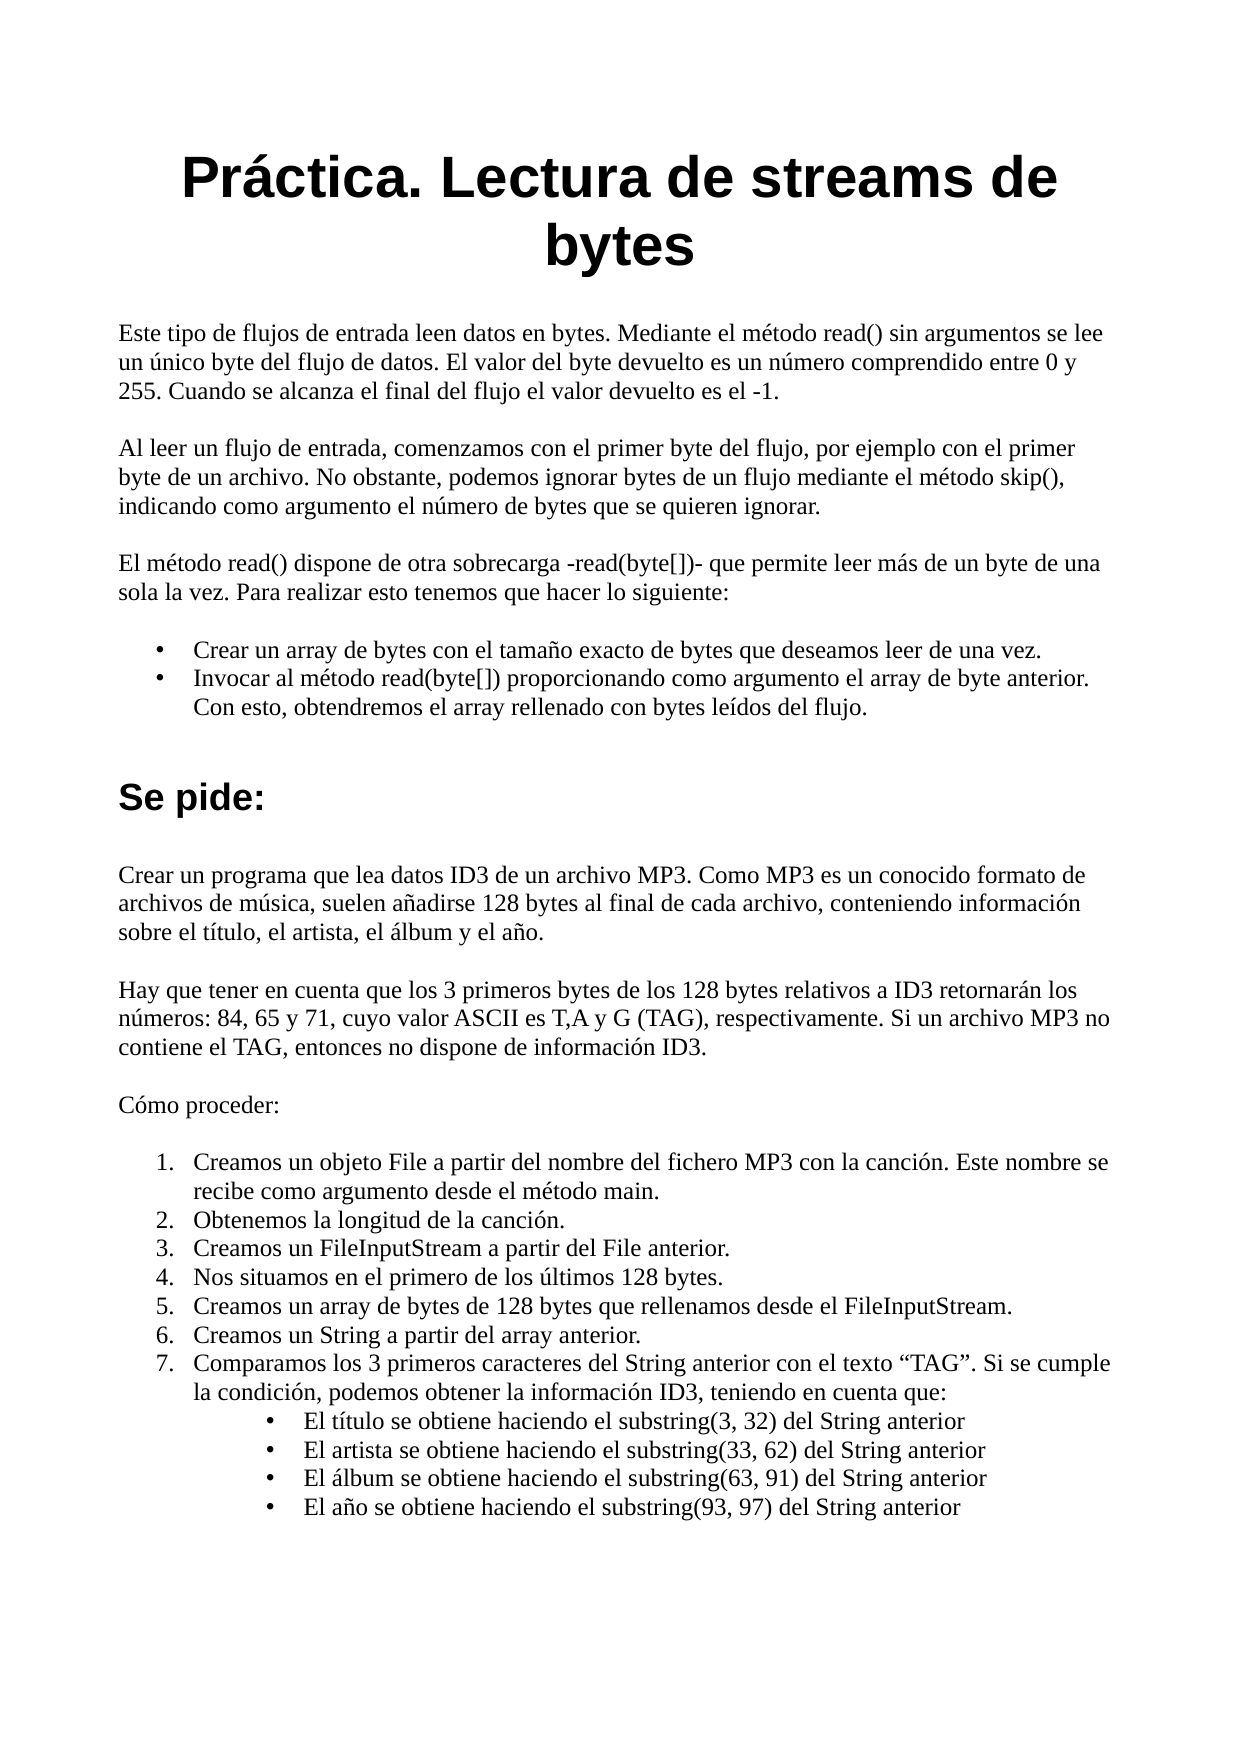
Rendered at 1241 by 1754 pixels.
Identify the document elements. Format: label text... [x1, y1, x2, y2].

list Creamos un array de bytes de 128 bytes que rellenamos desde el FileInputStream. [156, 1291, 1122, 1320]
text Al leer un flujo de entrada, comenzamos con el primer byte del flujo, por ejemplo con el primer byte de un archivo. No obstante, podemos ignorar bytes de un flujo mediante el método skip(), indicando como argumento el número de bytes que se quieren ignorar. [118, 433, 1122, 520]
subtitle Se pide: [118, 775, 1122, 818]
text Crear un programa que lea datos ID3 de un archivo MP3. Como MP3 es un conocido formato de archivos de música, suelen añadirse 128 bytes al final de cada archivo, conteniendo información sobre el título, el artista, el álbum y el año. [118, 860, 1122, 946]
list El artista se obtiene haciendo el substring(33, 62) del String anterior [266, 1435, 1122, 1463]
text Hay que tener en cuenta que los 3 primeros bytes de los 128 bytes relativos a ID3 retornarán los números: 84, 65 y 71, cuyo valor ASCII es T,A y G (TAG), respectivamente. Si un archivo MP3 no contiene el TAG, entonces no dispone de información ID3. [118, 975, 1122, 1061]
list Crear un array de bytes con el tamaño exacto de bytes que deseamos leer de una vez. [156, 635, 1122, 663]
text Cómo proceder: [118, 1090, 1122, 1118]
list Obtenemos la longitud de la canción. [156, 1205, 1122, 1233]
list Creamos un objeto File a partir del nombre del fichero MP3 con la canción. Este nombre se recibe como argumento desde el método main. [156, 1147, 1122, 1205]
list Creamos un FileInputStream a partir del File anterior. [156, 1233, 1122, 1262]
list Nos situamos en el primero de los últimos 128 bytes. [156, 1262, 1122, 1291]
title Práctica. Lectura de streams de bytes [118, 143, 1122, 277]
list Creamos un String a partir del array anterior. [156, 1320, 1122, 1348]
text El método read() dispone de otra sobrecarga -read(byte[])- que permite leer más de un byte de una sola la vez. Para realizar esto tenemos que hacer lo siguiente: [118, 548, 1122, 606]
list El título se obtiene haciendo el substring(3, 32) del String anterior [266, 1406, 1122, 1435]
text Este tipo de flujos de entrada leen datos en bytes. Mediante el método read() sin argumentos se lee un único byte del flujo de datos. El valor del byte devuelto es un número comprendido entre 0 y 255. Cuando se alcanza el final del flujo el valor devuelto es el -1. [118, 318, 1122, 405]
list Invocar al método read(byte[]) proporcionando como argumento el array de byte anterior. Con esto, obtendremos el array rellenado con bytes leídos del flujo. [156, 663, 1122, 721]
list El año se obtiene haciendo el substring(93, 97) del String anterior [266, 1492, 1122, 1521]
list Comparamos los 3 primeros caracteres del String anterior con el texto “TAG”. Si se cumple la condición, podemos obtener la información ID3, teniendo en cuenta que: [156, 1348, 1122, 1406]
list El álbum se obtiene haciendo el substring(63, 91) del String anterior [266, 1463, 1122, 1492]
